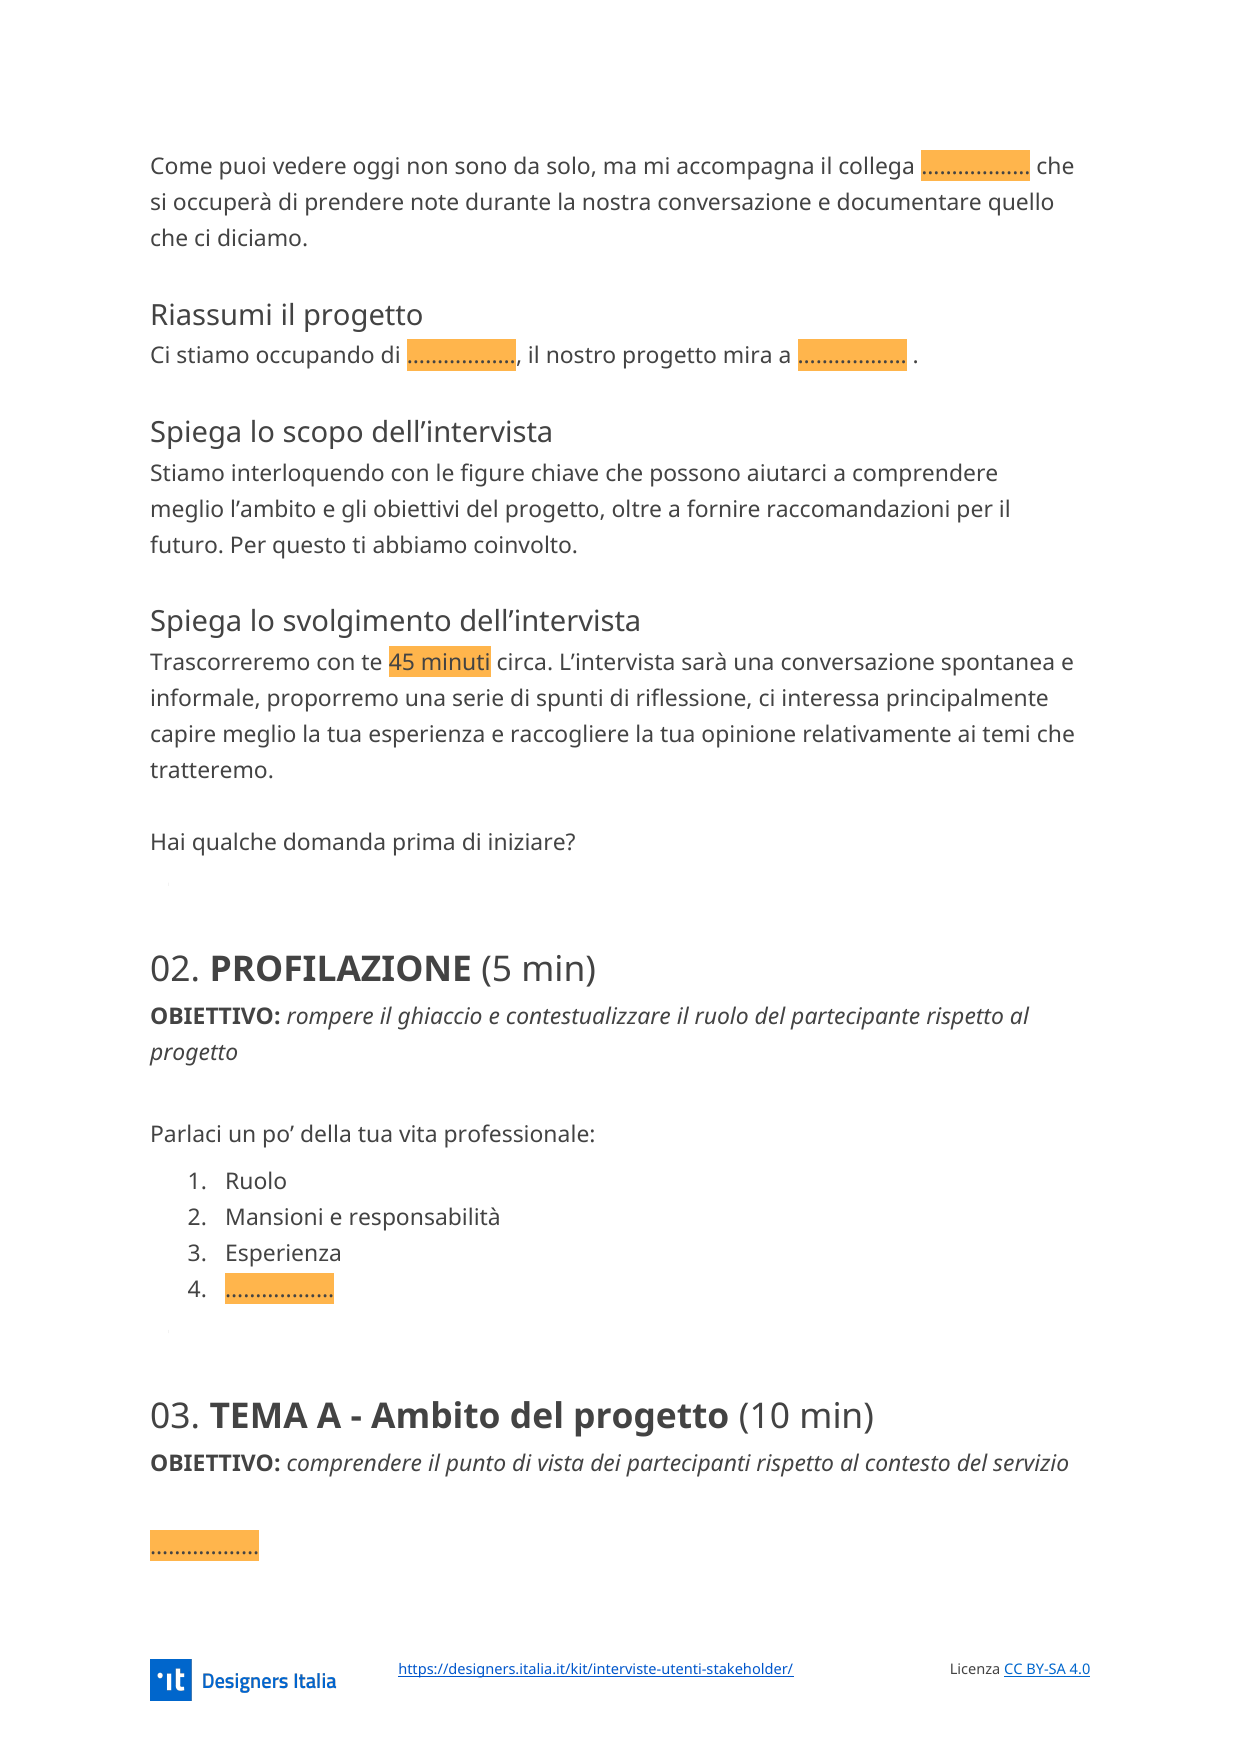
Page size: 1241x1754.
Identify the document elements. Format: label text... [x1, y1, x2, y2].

picture [150, 1659, 347, 1701]
subtitle 02. PROFILAZIONE (5 min) [150, 943, 1078, 991]
list Esperienza [187, 1237, 1078, 1268]
list Ruolo [187, 1165, 1078, 1197]
text Ci stiamo occupando di ………...……, il nostro progetto mira a ………...…… . [150, 339, 1078, 371]
text OBIETTIVO: rompere il ghiaccio e contestualizzare il ruolo del partecipante rispetto al progetto [150, 1000, 1078, 1067]
subtitle 03. TEMA A - Ambito del progetto (10 min) [150, 1390, 1052, 1438]
text Trascorreremo con te 45 minuti circa. L’intervista sarà una conversazione spontanea e informale, proporremo una serie di spunti di riflessione, ci interessa principalmente capire meglio la tua esperienza e raccogliere la tua opinione relativamente ai temi che tratteremo. [150, 646, 1078, 785]
text Stiamo interloquendo con le figure chiave che possono aiutarci a comprendere meglio l’ambito e gli obiettivi del progetto, oltre a fornire raccomandazioni per il futuro. Per questo ti abbiamo coinvolto. [150, 457, 1078, 560]
text ………...…… [150, 1530, 1078, 1561]
text Parlaci un po’ della tua vita professionale: [150, 1118, 1078, 1150]
text Spiega lo svolgimento dell’intervista [150, 601, 1078, 640]
list ………...…… [187, 1273, 1078, 1304]
text Spiega lo scopo dell’intervista [150, 411, 1078, 451]
text Hai qualche domanda prima di iniziare? [150, 826, 1078, 857]
text Come puoi vedere oggi non sono da solo, ma mi accompagna il collega ………...…… che si occuperà di prendere note durante la nostra conversazione e documentare quello che ci diciamo. [150, 150, 1078, 253]
text OBIETTIVO: comprendere il punto di vista dei partecipanti rispetto al contesto del servizio [150, 1447, 1078, 1478]
list Mansioni e responsabilità [187, 1201, 1078, 1232]
text Riassumi il progetto [150, 294, 1078, 333]
